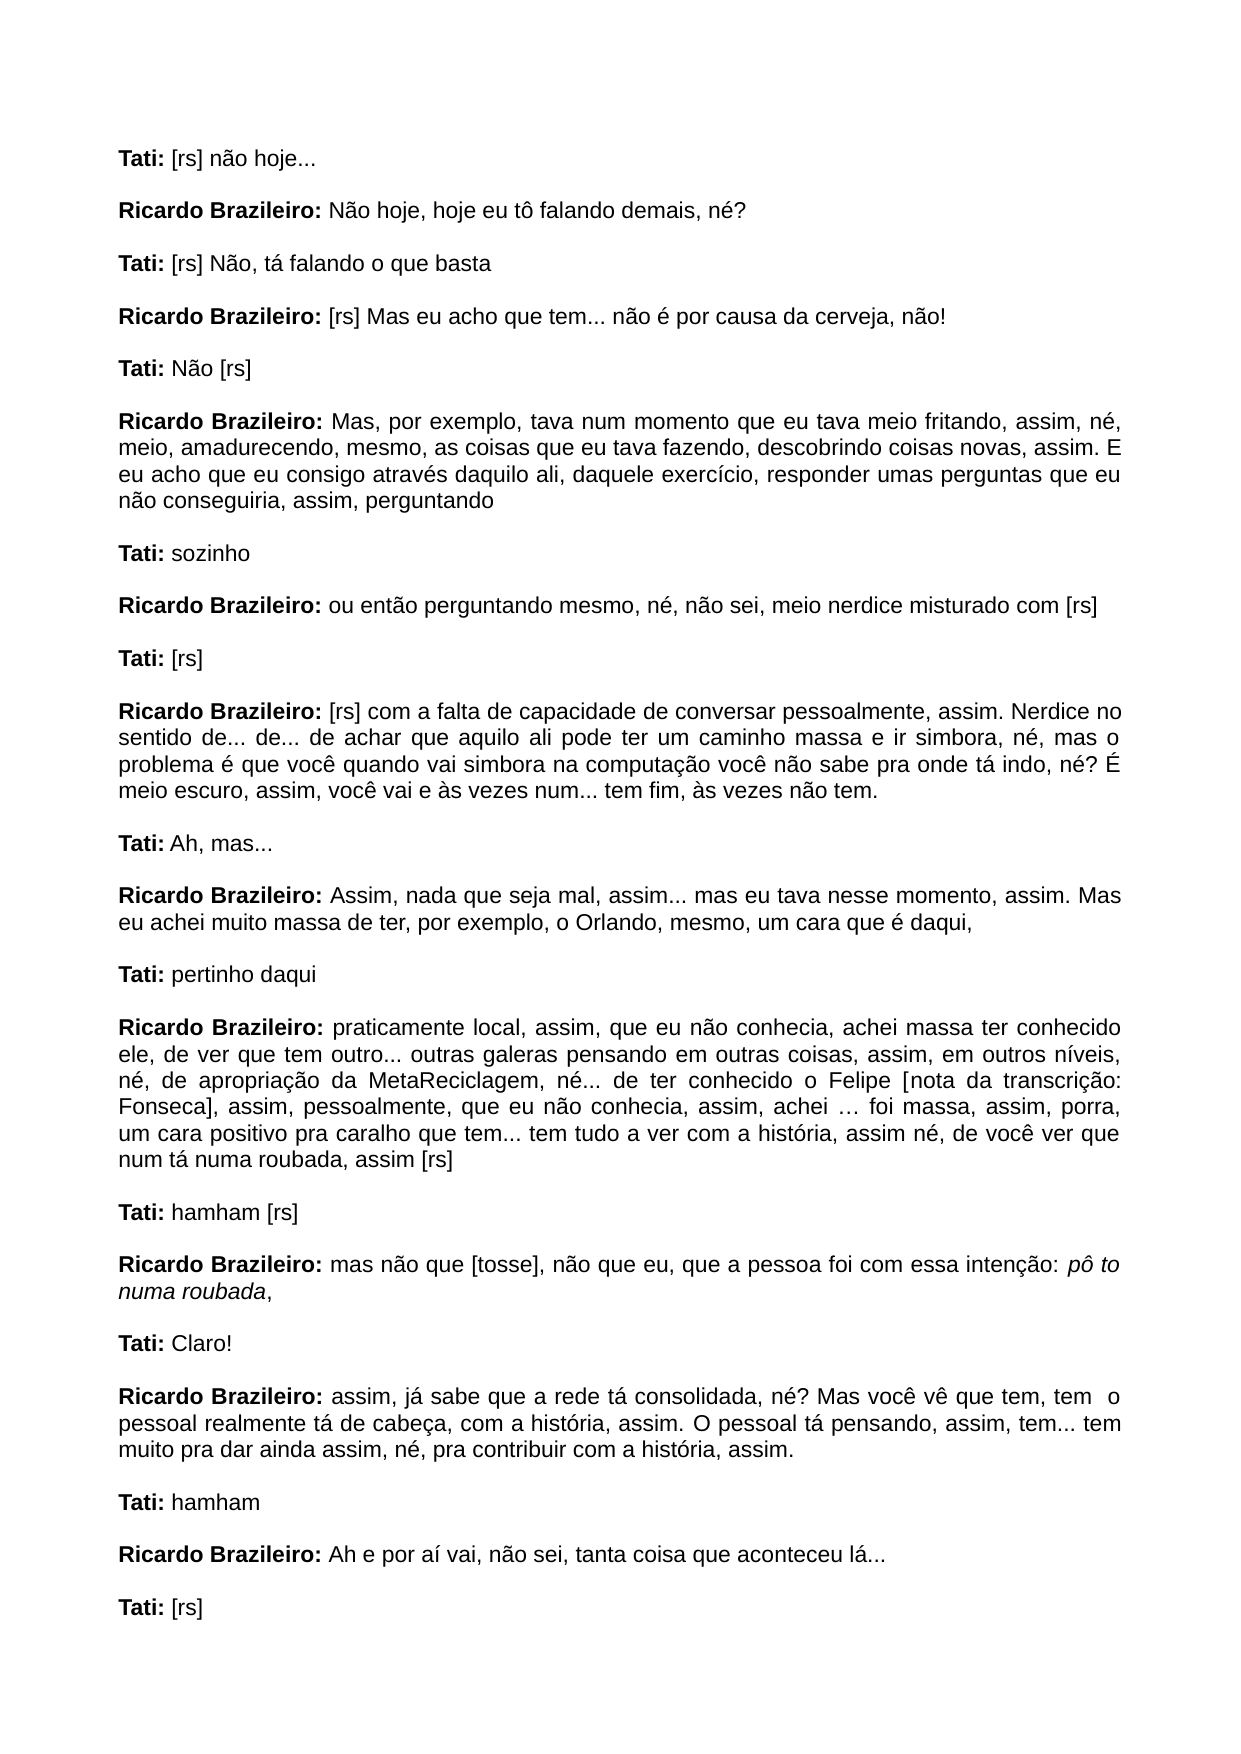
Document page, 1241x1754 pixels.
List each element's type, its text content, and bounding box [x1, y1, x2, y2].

text Tati: Não [rs] [118, 355, 1122, 382]
text Ricardo Brazileiro: assim, já sabe que a rede tá consolidada, né? Mas você vê que tem, tem o pessoal realmente tá de cabeça, com a história, assim. O pessoal tá pensando, assim, tem... tem muito pra dar ainda assim, né, pra contribuir com a história, assim. [118, 1383, 1122, 1462]
text Ricardo Brazileiro: Mas, por exemplo, tava num momento que eu tava meio fritando, assim, né, meio, amadurecendo, mesmo, as coisas que eu tava fazendo, descobrindo coisas novas, assim. E eu acho que eu consigo através daquilo ali, daquele exercício, responder umas perguntas que eu não conseguiria, assim, perguntando [118, 408, 1122, 513]
text Tati: [rs] Não, tá falando o que basta [118, 250, 1122, 276]
text Tati: [rs] [118, 645, 1122, 672]
text Tati: [rs] não hoje... [118, 144, 1122, 171]
text Ricardo Brazileiro: Não hoje, hoje eu tô falando demais, né? [118, 197, 1122, 223]
text Ricardo Brazileiro: mas não que [tosse], não que eu, que a pessoa foi com essa intenção: pô to numa roubada, [118, 1251, 1122, 1304]
text Tati: Claro! [118, 1330, 1122, 1357]
text Tati: sozinho [118, 540, 1122, 566]
text Ricardo Brazileiro: [rs] com a falta de capacidade de conversar pessoalmente, assim. Nerdice no sentido de... de... de achar que aquilo ali pode ter um caminho massa e ir simbora, né, mas o problema é que você quando vai simbora na computação você não sabe pra onde tá indo, né? É meio escuro, assim, você vai e às vezes num... tem fim, às vezes não tem. [118, 698, 1122, 803]
text Ricardo Brazileiro: Assim, nada que seja mal, assim... mas eu tava nesse momento, assim. Mas eu achei muito massa de ter, por exemplo, o Orlando, mesmo, um cara que é daqui, [118, 882, 1122, 935]
text Ricardo Brazileiro: ou então perguntando mesmo, né, não sei, meio nerdice misturado com [rs] [118, 592, 1122, 619]
text Tati: Ah, mas... [118, 830, 1122, 856]
text Ricardo Brazileiro: [rs] Mas eu acho que tem... não é por causa da cerveja, não! [118, 303, 1122, 329]
text Tati: [rs] [118, 1594, 1122, 1620]
text Tati: pertinho daqui [118, 961, 1122, 988]
text Tati: hamham [rs] [118, 1199, 1122, 1225]
text Tati: hamham [118, 1488, 1122, 1515]
text Ricardo Brazileiro: Ah e por aí vai, não sei, tanta coisa que aconteceu lá... [118, 1541, 1122, 1568]
text Ricardo Brazileiro: praticamente local, assim, que eu não conhecia, achei massa ter conhecido ele, de ver que tem outro... outras galeras pensando em outras coisas, assim, em outros níveis, né, de apropriação da MetaReciclagem, né... de ter conhecido o Felipe [nota da transcrição: Fonseca], assim, pessoalmente, que eu não conhecia, assim, achei … foi massa, assim, porra, um cara positivo pra caralho que tem... tem tudo a ver com a história, assim né, de você ver que num tá numa roubada, assim [rs] [118, 1014, 1122, 1172]
